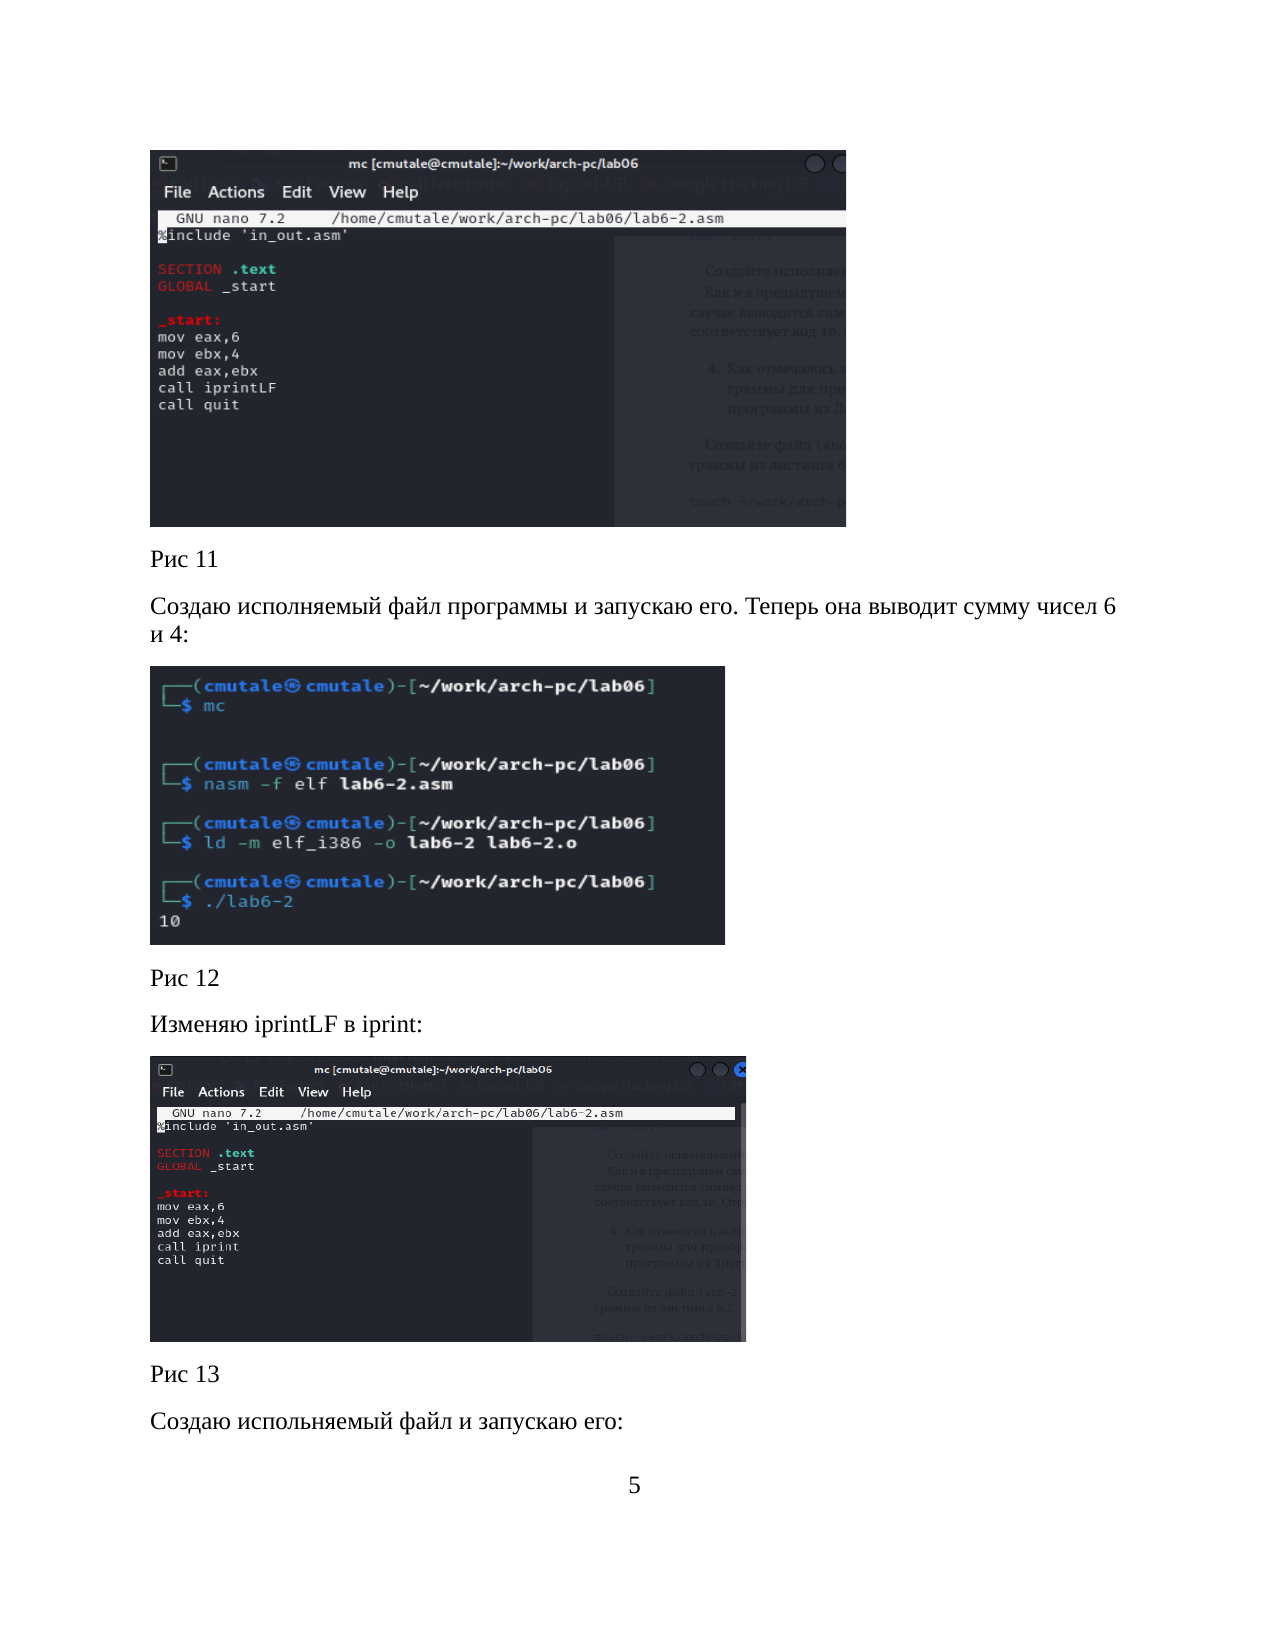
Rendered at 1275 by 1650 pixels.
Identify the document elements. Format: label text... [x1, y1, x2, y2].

text Рис 12 [150, 963, 1125, 992]
picture [150, 666, 725, 945]
text Рис 11 [150, 544, 1125, 573]
text Создаю испольняемый файл и запускаю его: [150, 1406, 1125, 1434]
text Изменяю iprintLF в iprint: [150, 1009, 1125, 1038]
picture [150, 1056, 747, 1342]
text Создаю исполняемый файл программы и запускаю его. Теперь она выводит сумму чисел 6 и 4: [150, 591, 1125, 648]
picture [150, 150, 847, 527]
text Рис 13 [150, 1359, 1125, 1388]
